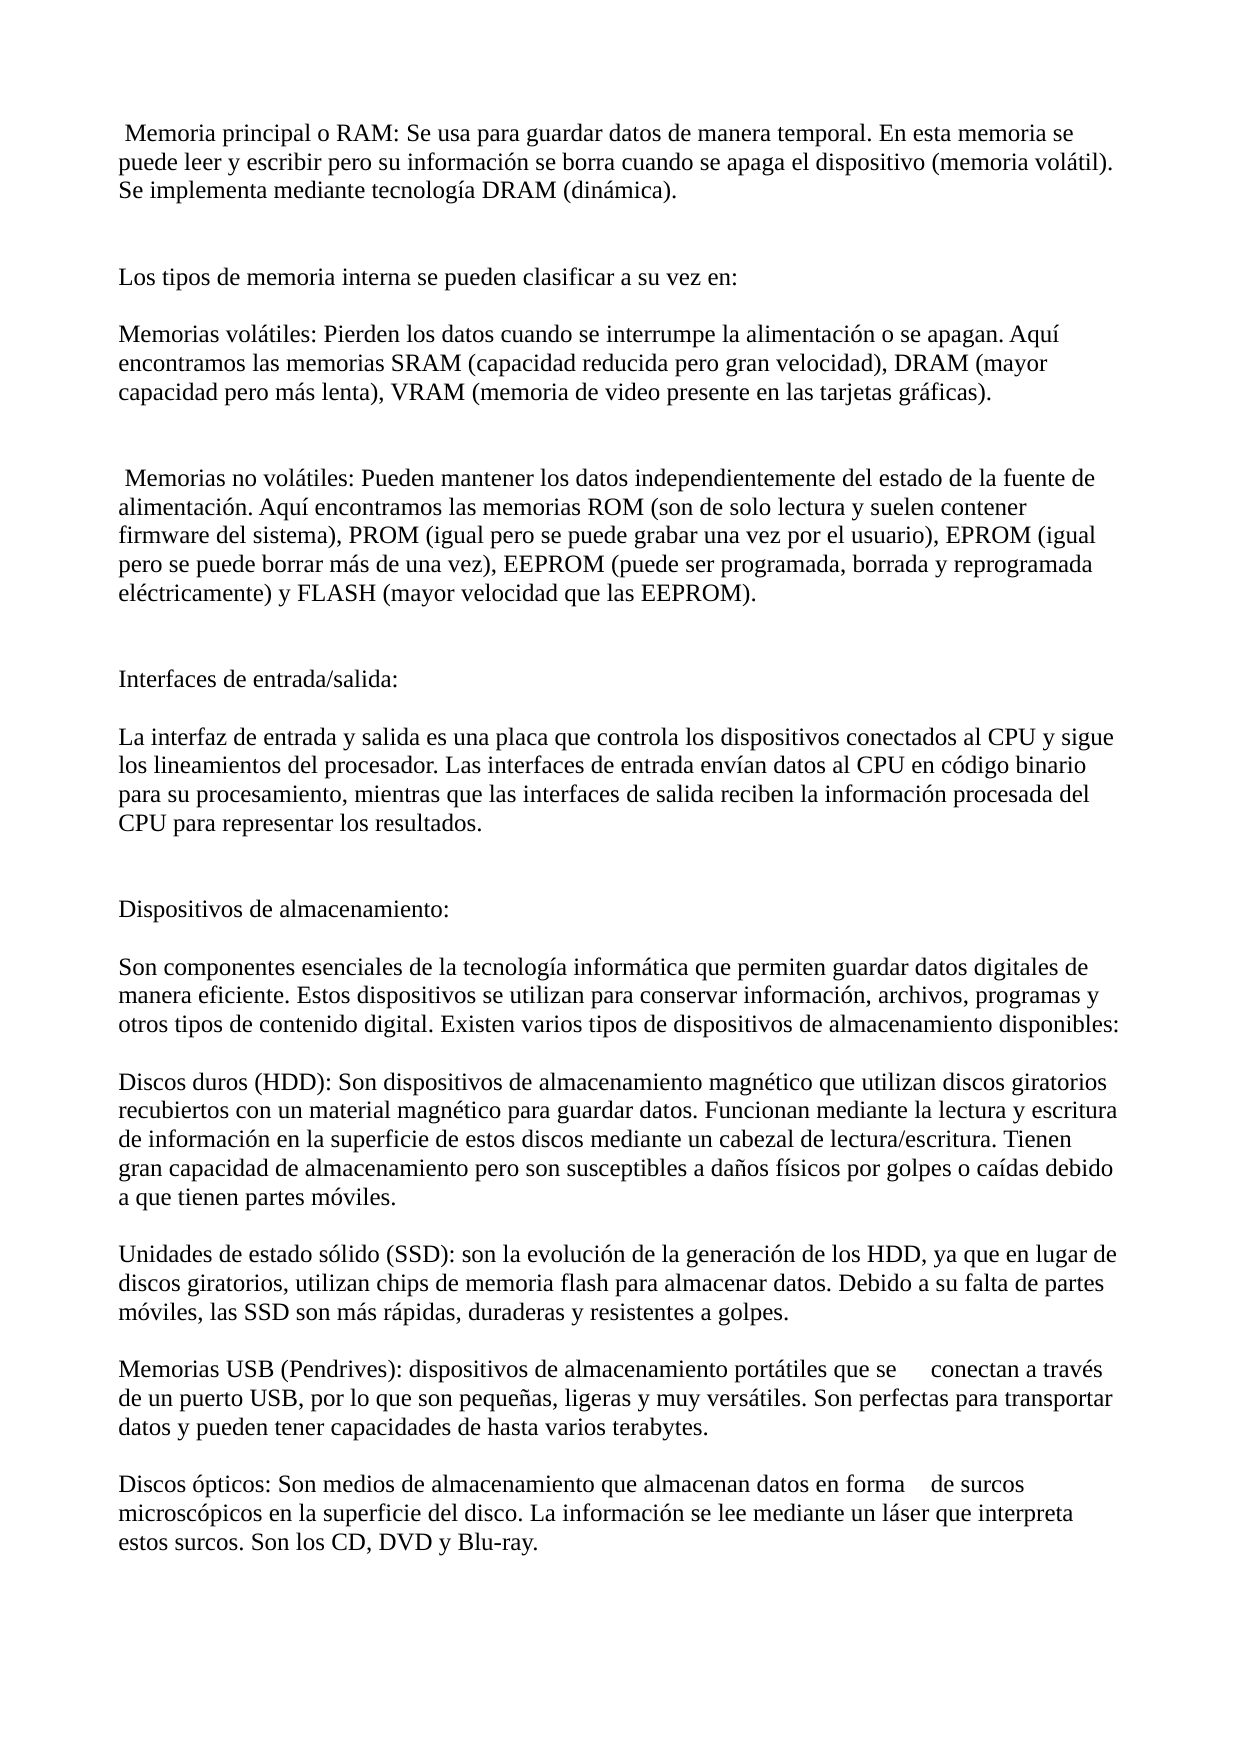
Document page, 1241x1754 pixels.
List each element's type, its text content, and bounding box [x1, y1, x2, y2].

text Unidades de estado sólido (SSD): son la evolución de la generación de los HDD, ya que en lugar de discos giratorios, utilizan chips de memoria flash para almacenar datos. Debido a su falta de partes móviles, las SSD son más rápidas, duraderas y resistentes a golpes. [118, 1239, 1122, 1326]
text Memorias volátiles: Pierden los datos cuando se interrumpe la alimentación o se apagan. Aquí encontramos las memorias SRAM (capacidad reducida pero gran velocidad), DRAM (mayor capacidad pero más lenta), VRAM (memoria de video presente en las tarjetas gráficas). [118, 319, 1122, 406]
text Memorias USB (Pendrives): dispositivos de almacenamiento portátiles que se conectan a través de un puerto USB, por lo que son pequeñas, ligeras y muy versátiles. Son perfectas para transportar datos y pueden tener capacidades de hasta varios terabytes. [118, 1354, 1122, 1441]
text Los tipos de memoria interna se pueden clasificar a su vez en: [118, 262, 1122, 291]
text Dispositivos de almacenamiento: [118, 894, 1122, 923]
text Interfaces de entrada/salida: [118, 664, 1122, 693]
text Son componentes esenciales de la tecnología informática que permiten guardar datos digitales de manera eficiente. Estos dispositivos se utilizan para conservar información, archivos, programas y otros tipos de contenido digital. Existen varios tipos de dispositivos de almacenamiento disponibles: [118, 952, 1122, 1038]
text Memorias no volátiles: Pueden mantener los datos independientemente del estado de la fuente de alimentación. Aquí encontramos las memorias ROM (son de solo lectura y suelen contener firmware del sistema), PROM (igual pero se puede grabar una vez por el usuario), EPROM (igual pero se puede borrar más de una vez), EEPROM (puede ser programada, borrada y reprogramada eléctricamente) y FLASH (mayor velocidad que las EEPROM). [118, 463, 1122, 607]
text La interfaz de entrada y salida es una placa que controla los dispositivos conectados al CPU y sigue los lineamientos del procesador. Las interfaces de entrada envían datos al CPU en código binario para su procesamiento, mientras que las interfaces de salida reciben la información procesada del CPU para representar los resultados. [118, 722, 1122, 837]
text Discos duros (HDD): Son dispositivos de almacenamiento magnético que utilizan discos giratorios recubiertos con un material magnético para guardar datos. Funcionan mediante la lectura y escritura de información en la superficie de estos discos mediante un cabezal de lectura/escritura. Tienen gran capacidad de almacenamiento pero son susceptibles a daños físicos por golpes o caídas debido a que tienen partes móviles. [118, 1067, 1122, 1211]
text Memoria principal o RAM: Se usa para guardar datos de manera temporal. En esta memoria se puede leer y escribir pero su información se borra cuando se apaga el dispositivo (memoria volátil). Se implementa mediante tecnología DRAM (dinámica). [118, 118, 1122, 204]
text Discos ópticos: Son medios de almacenamiento que almacenan datos en forma de surcos microscópicos en la superficie del disco. La información se lee mediante un láser que interpreta estos surcos. Son los CD, DVD y Blu-ray. [118, 1469, 1122, 1556]
